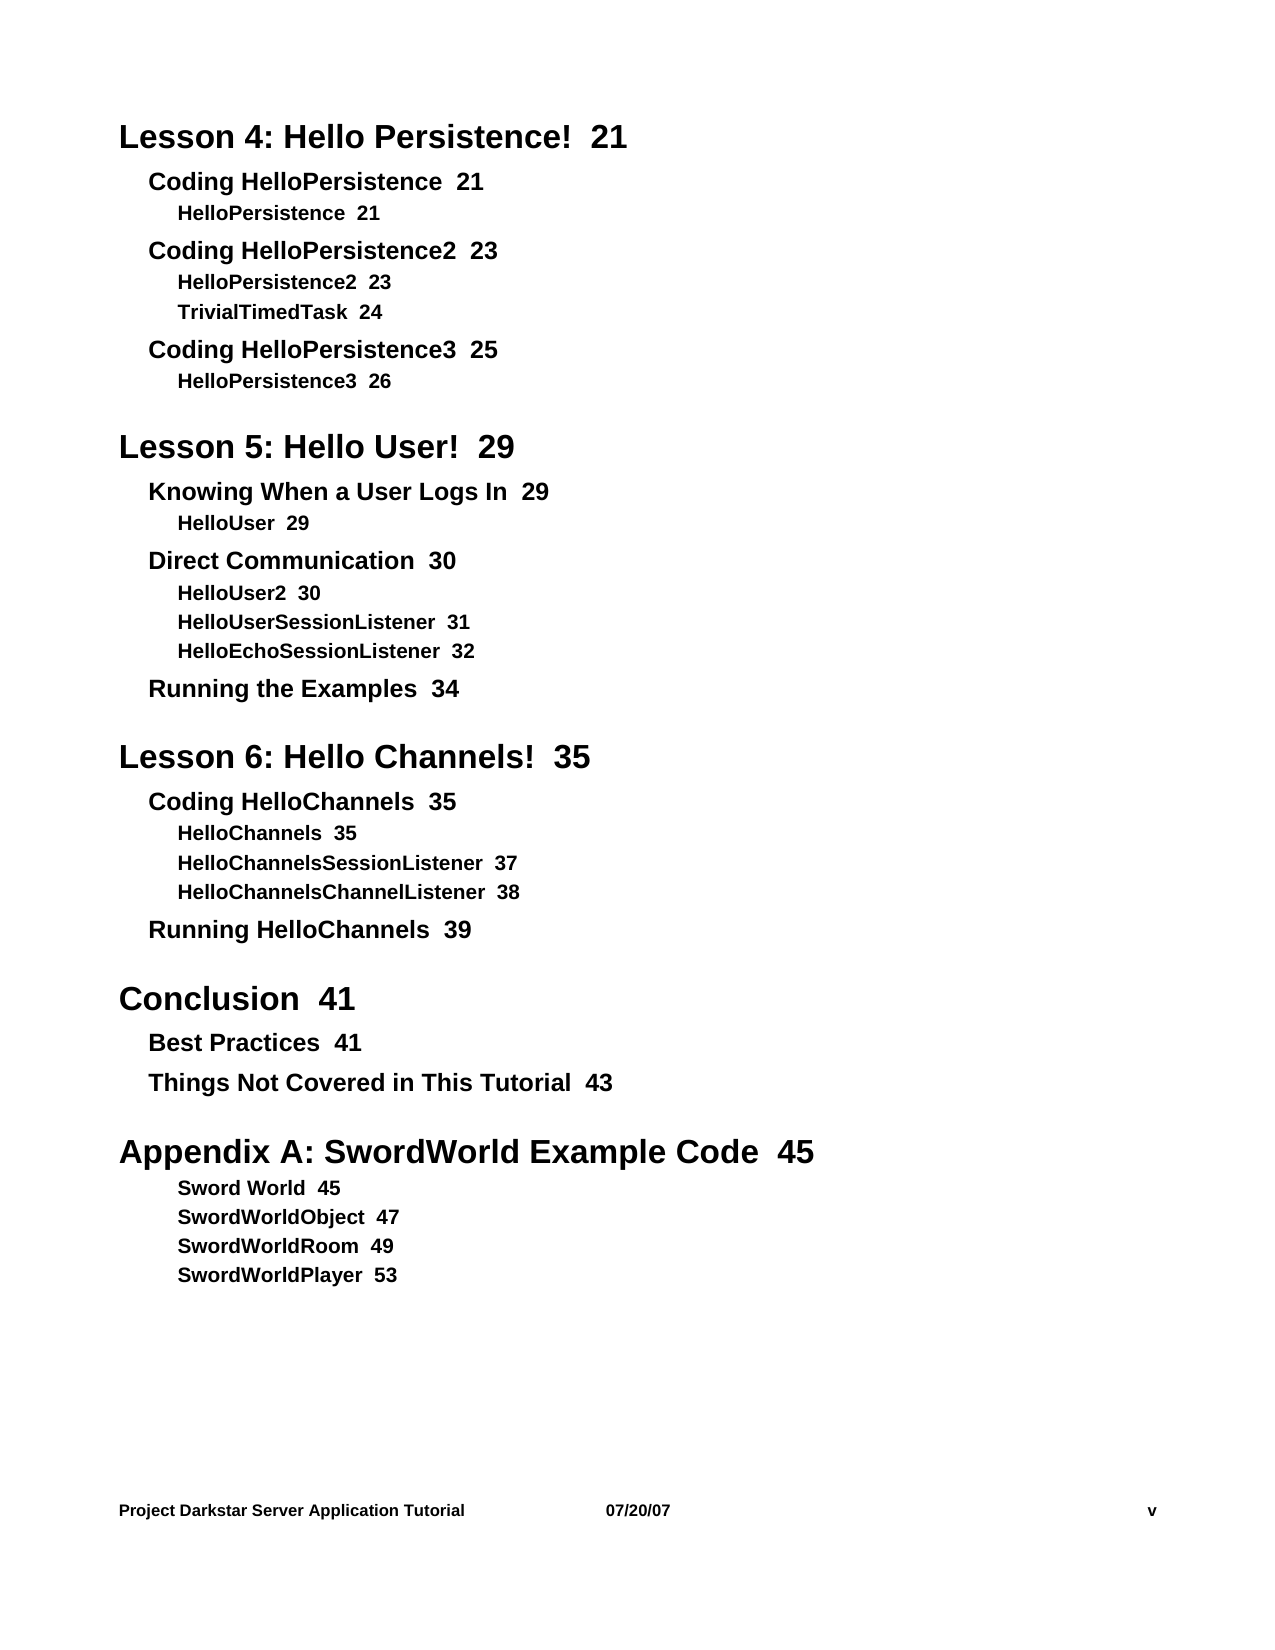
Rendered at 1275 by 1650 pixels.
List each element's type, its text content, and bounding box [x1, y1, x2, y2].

text Direct Communication 30 [148, 547, 1156, 575]
text Best Practices 41 [148, 1029, 1156, 1057]
text HelloChannels 35 [177, 822, 1156, 845]
text Coding HelloPersistence 21 [148, 168, 1156, 196]
text Coding HelloPersistence2 23 [148, 237, 1156, 265]
text HelloChannelsSessionListener 37 [177, 851, 1156, 874]
text SwordWorldRoom 49 [177, 1235, 1156, 1258]
text Lesson 6: Hello Channels! 35 [118, 739, 1156, 776]
text SwordWorldObject 47 [177, 1205, 1156, 1229]
text Lesson 4: Hello Persistence! 21 [118, 118, 1156, 156]
text TrivialTimedTask 24 [177, 300, 1156, 323]
text HelloPersistence2 23 [177, 271, 1156, 294]
text HelloPersistence 21 [177, 202, 1156, 225]
text Sword World 45 [177, 1176, 1156, 1199]
text HelloEchoSessionListener 32 [177, 639, 1156, 663]
text Conclusion 41 [118, 980, 1156, 1017]
text HelloChannelsChannelListener 38 [177, 881, 1156, 904]
text Coding HelloChannels 35 [148, 788, 1156, 816]
text Coding HelloPersistence3 25 [148, 335, 1156, 363]
text HelloUser 29 [177, 512, 1156, 535]
text HelloUser2 30 [177, 581, 1156, 604]
text Running HelloChannels 39 [148, 916, 1156, 944]
text Knowing When a User Logs In 29 [148, 478, 1156, 506]
text SwordWorldPlayer 53 [177, 1264, 1156, 1287]
text HelloUserSessionListener 31 [177, 610, 1156, 633]
text Running the Examples 34 [148, 675, 1156, 703]
text HelloPersistence3 26 [177, 369, 1156, 393]
text Lesson 5: Hello User! 29 [118, 429, 1156, 466]
text Appendix A: SwordWorld Example Code 45 [118, 1133, 1156, 1170]
text Things Not Covered in This Tutorial 43 [148, 1069, 1156, 1097]
